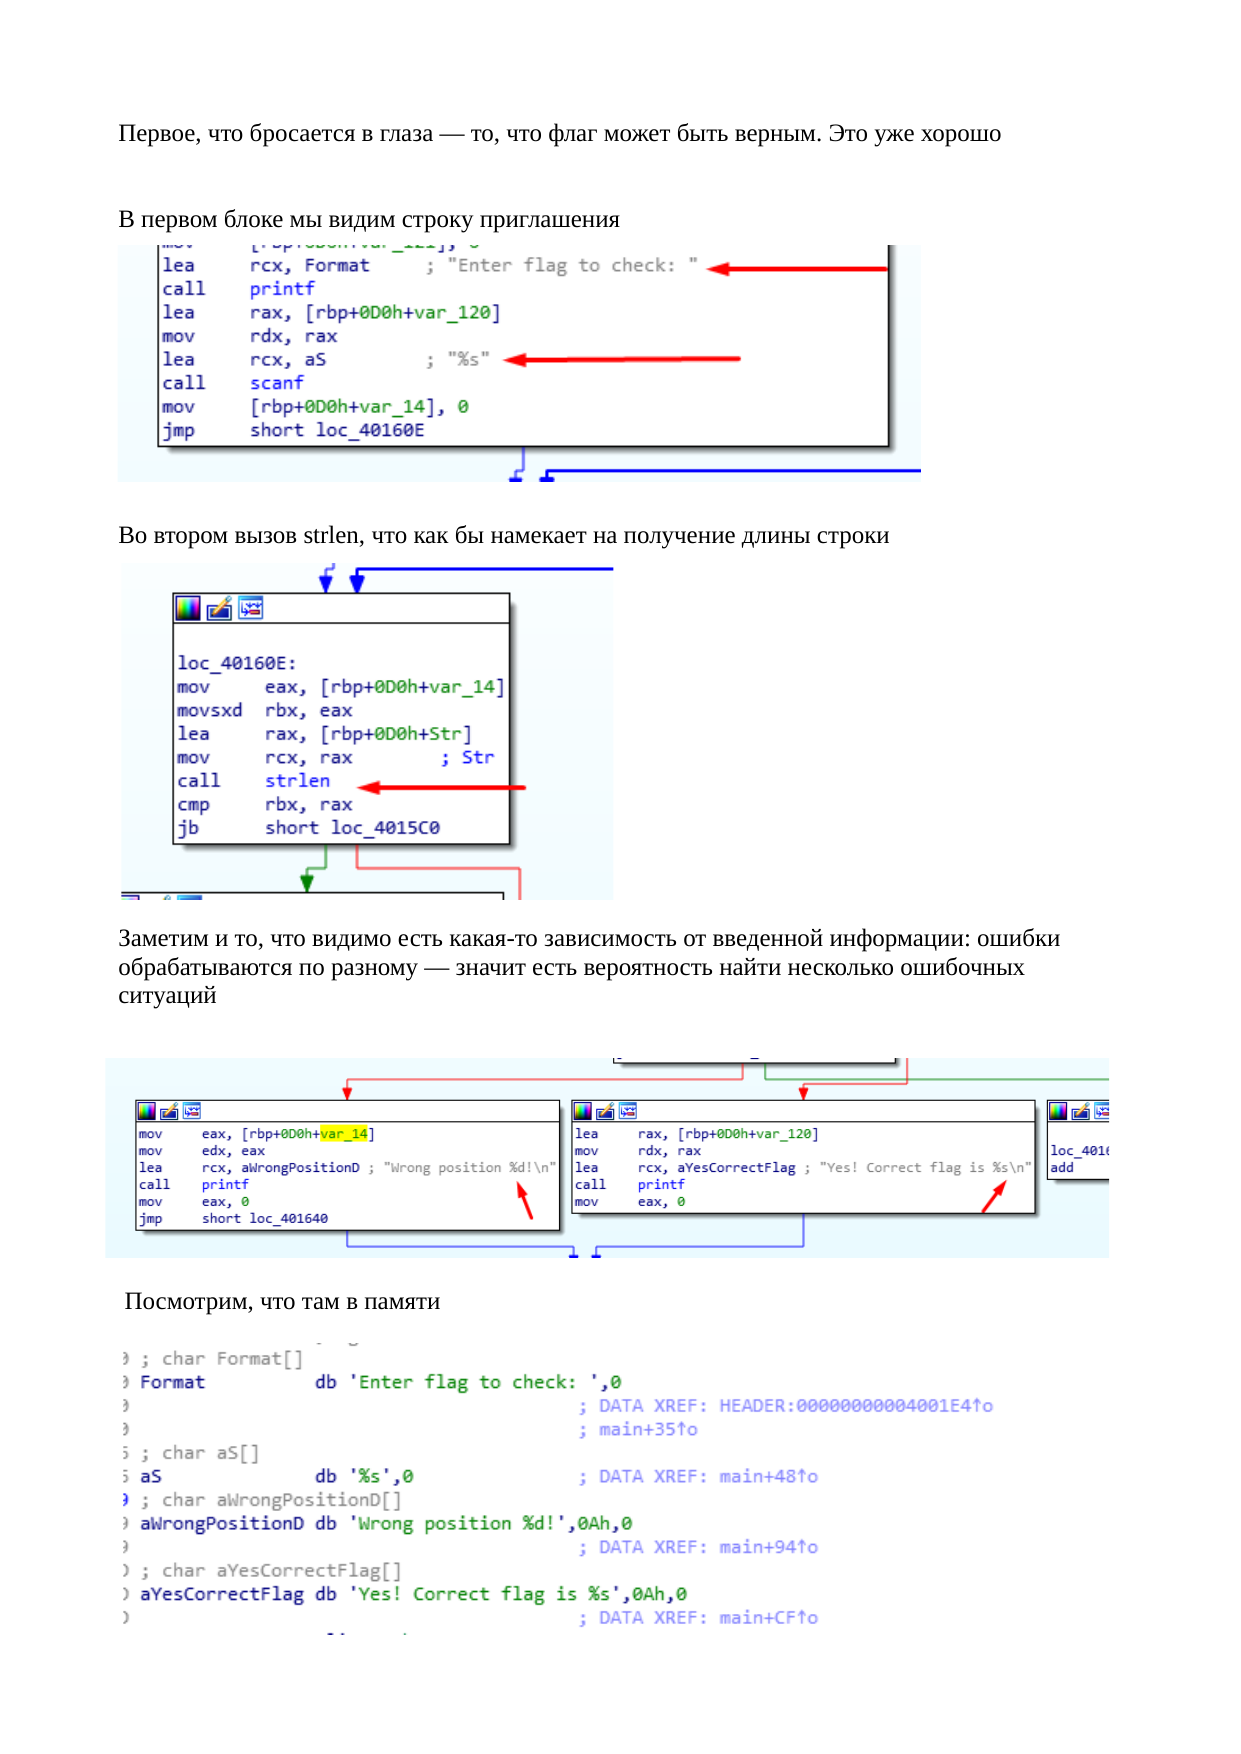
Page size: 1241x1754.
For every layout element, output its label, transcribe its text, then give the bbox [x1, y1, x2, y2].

text Во втором вызов strlen, что как бы намекает на получение длины строки [118, 521, 1122, 549]
text Первое, что бросается в глаза — то, что флаг может быть верным. Это уже хорошо [118, 118, 1122, 147]
picture [123, 1343, 1117, 1635]
text В первом блоке мы видим строку приглашения [118, 204, 1122, 233]
text Посмотрим, что там в памяти [118, 1286, 1122, 1315]
picture [121, 563, 614, 900]
text Заметим и то, что видимо есть какая-то зависимость от введенной информации: ошибки обрабатываются по разному — значит есть вероятность найти несколько ошибочных ситуаций [118, 923, 1122, 1009]
picture [117, 245, 921, 482]
picture [105, 1058, 1110, 1258]
